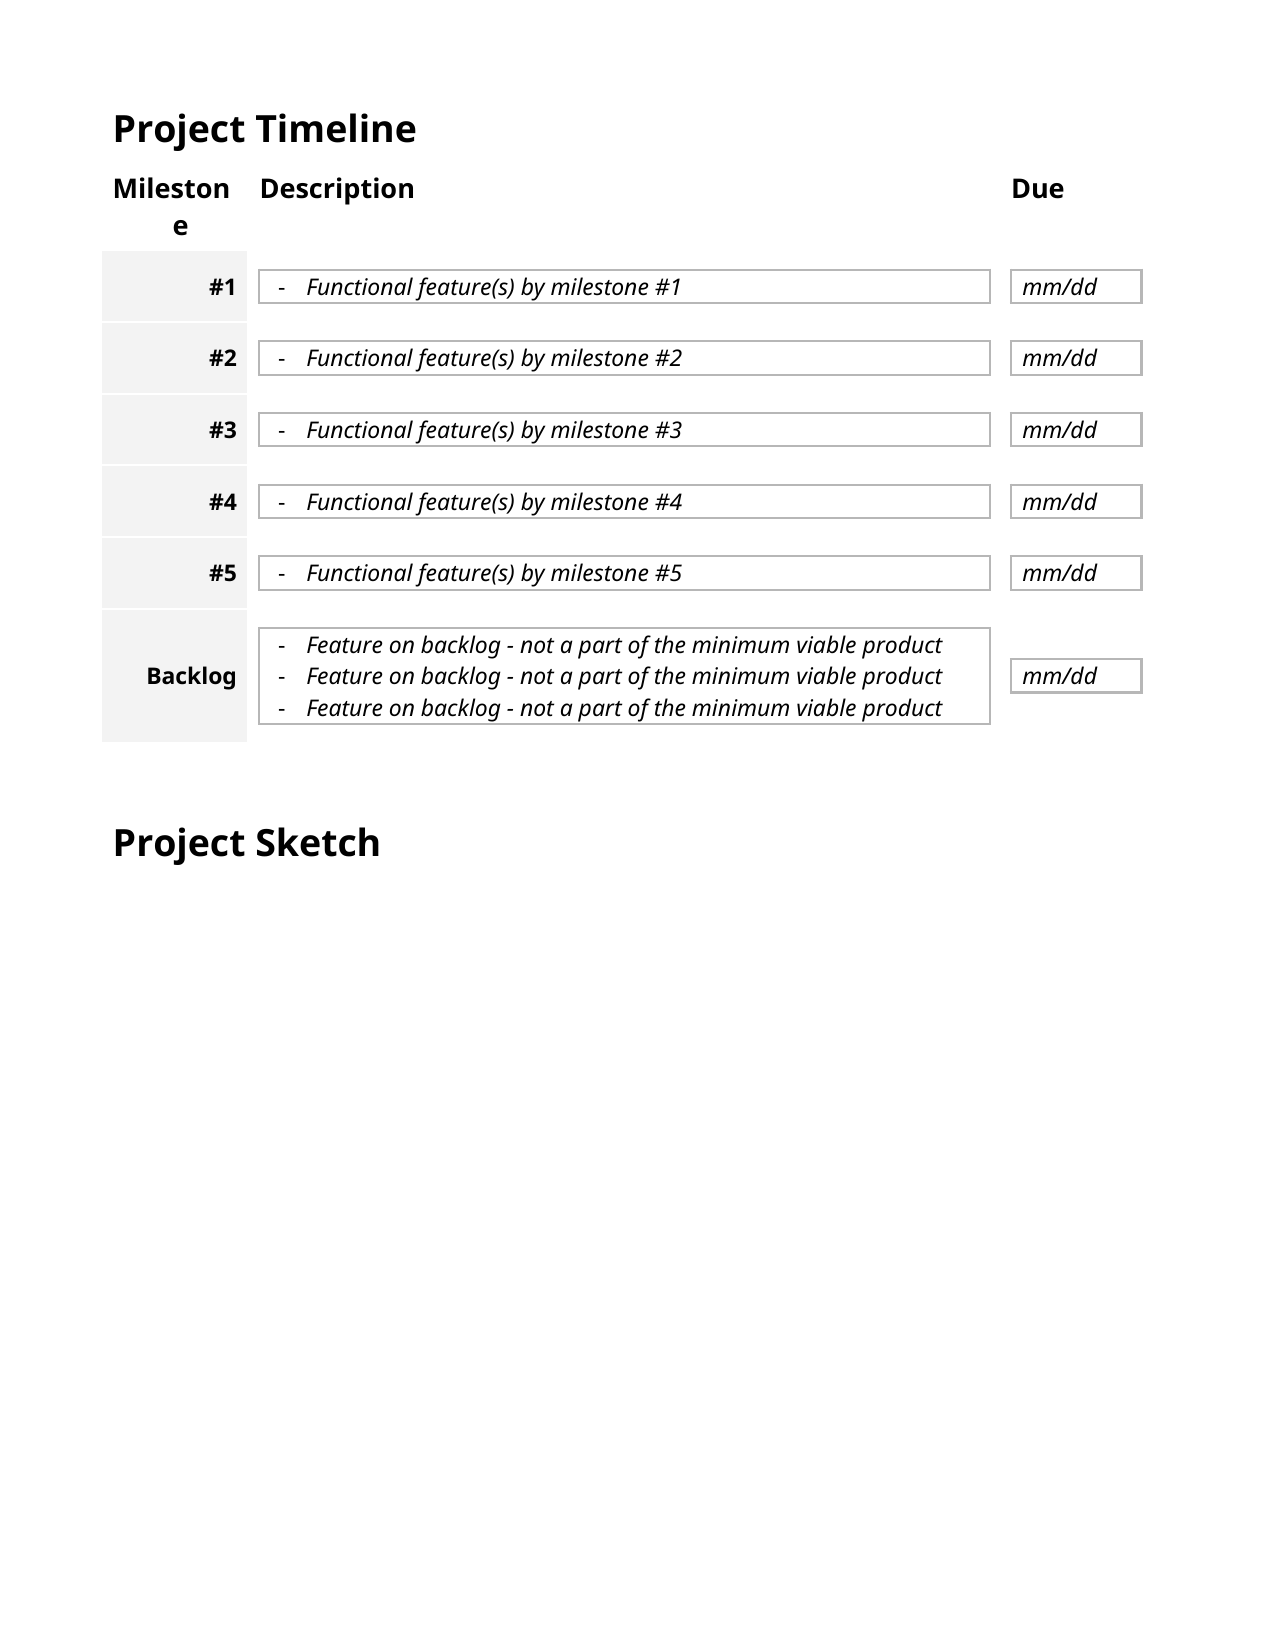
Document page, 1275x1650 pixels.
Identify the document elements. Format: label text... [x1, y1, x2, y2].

table_cell #4 [102, 466, 247, 536]
table_header mm/dd [1012, 557, 1140, 588]
table_header mm/dd [1012, 660, 1140, 691]
table_header mm/dd [1012, 271, 1140, 302]
table_header Functional feature(s) by milestone #2 [260, 342, 989, 373]
table_cell [249, 610, 999, 742]
table_header mm/dd [1012, 486, 1140, 517]
table_header Due [1001, 169, 1150, 249]
table_cell #3 [102, 395, 247, 464]
table_cell [1001, 251, 1150, 321]
table_cell [1001, 610, 1150, 742]
table_header Milestone [102, 169, 247, 249]
table_header Functional feature(s) by milestone #3 [260, 414, 989, 445]
table_cell [1001, 323, 1150, 393]
table_header Functional feature(s) by milestone #5 [260, 557, 989, 588]
table_header Feature on backlog - not a part of the minimum viable product Feature on backlog - not a part of the minimum viable product Feature on backlog - not a part of the minimum viable product [260, 629, 989, 723]
table_cell [249, 395, 999, 464]
table_cell [249, 538, 999, 608]
subtitle Project Timeline [112, 102, 1162, 153]
table_header Functional feature(s) by milestone #4 [260, 486, 989, 517]
table_cell #5 [102, 538, 247, 608]
table_header mm/dd [1012, 342, 1140, 373]
table_header Functional feature(s) by milestone #1 [260, 271, 989, 302]
table_header mm/dd [1012, 414, 1140, 445]
table_cell #1 [102, 251, 247, 321]
table_cell [249, 251, 999, 321]
table_cell [1001, 466, 1150, 536]
table_cell Backlog [102, 610, 247, 742]
table_header Description [249, 169, 999, 249]
table_cell [1001, 538, 1150, 608]
table_cell [249, 466, 999, 536]
table_cell #2 [102, 323, 247, 393]
table_cell [1001, 395, 1150, 464]
table_cell [249, 323, 999, 393]
subtitle Project Sketch [112, 816, 1162, 867]
